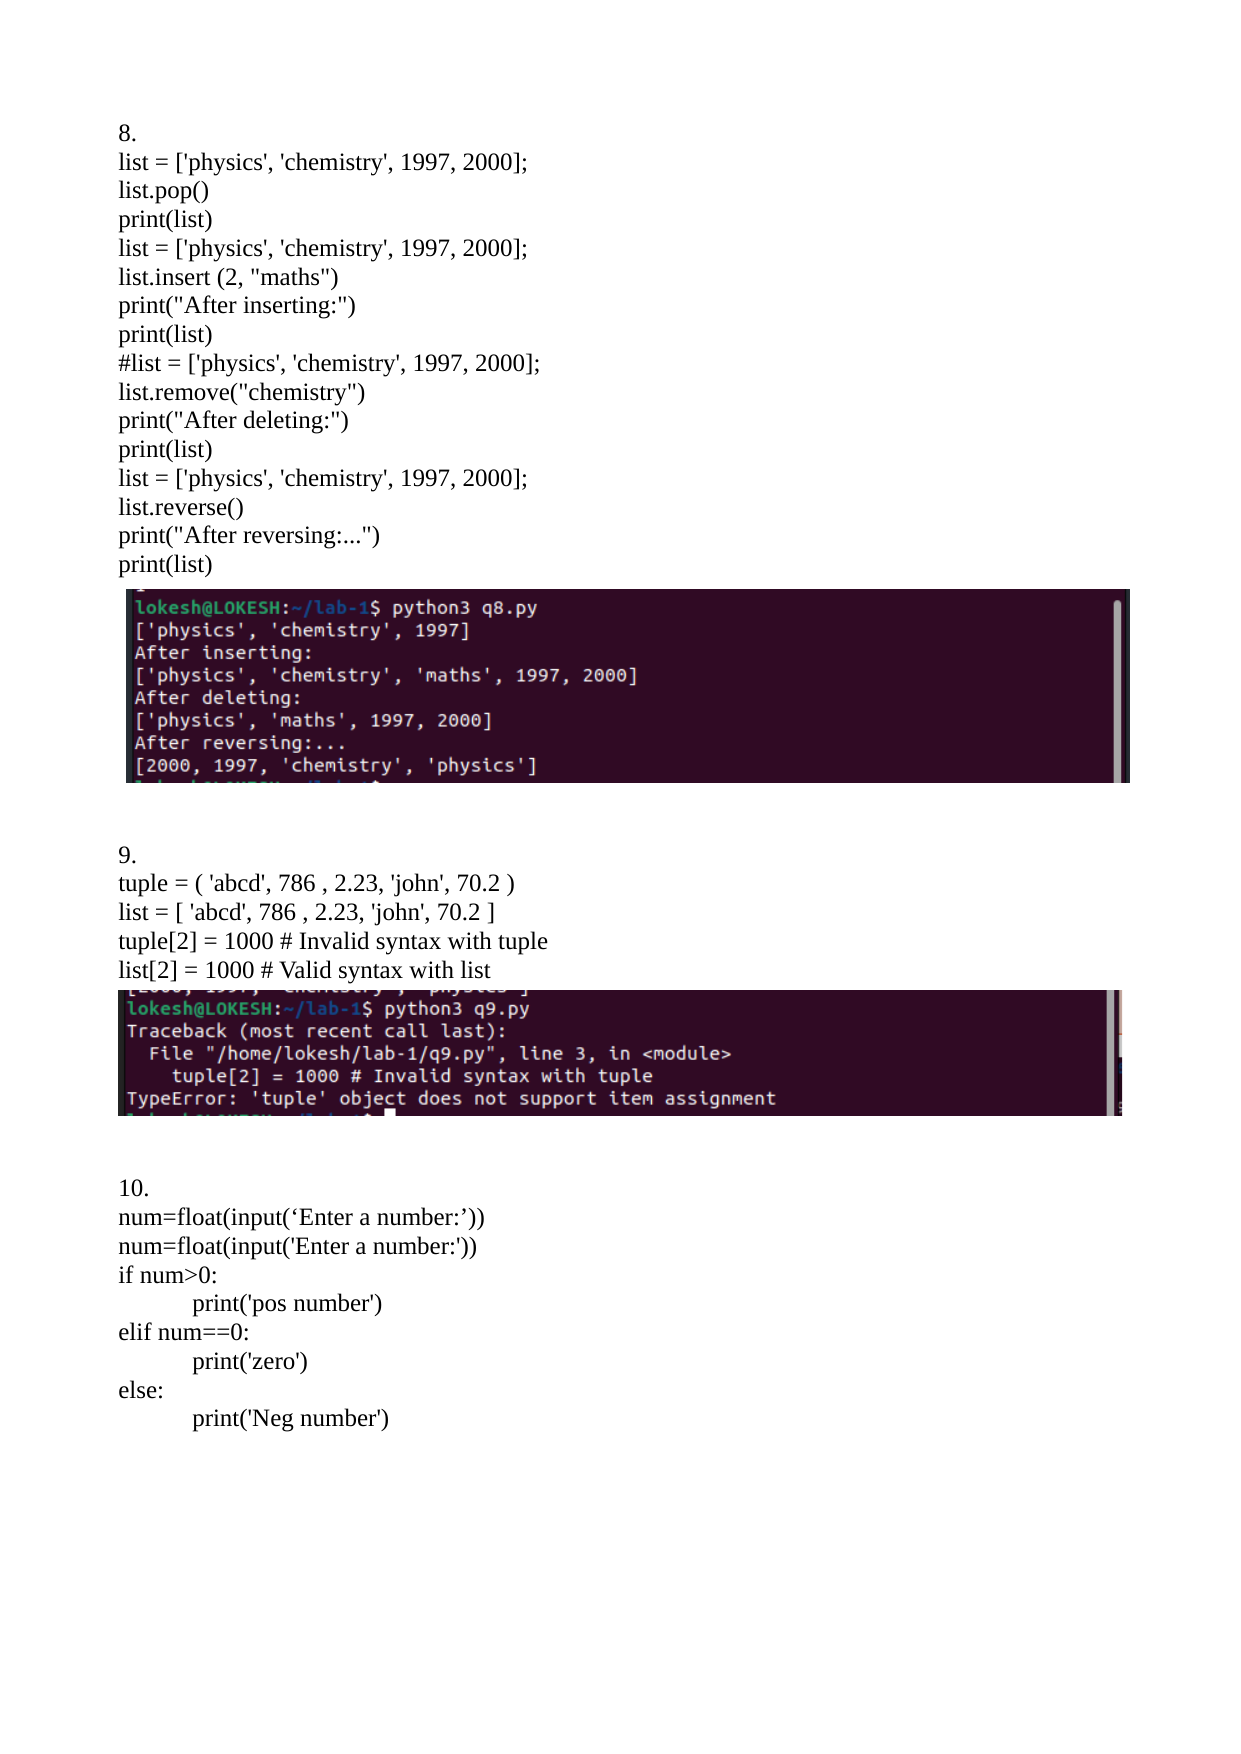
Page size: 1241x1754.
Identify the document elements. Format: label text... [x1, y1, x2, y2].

text num=float(input('Enter a number:')) [118, 1231, 1122, 1260]
text list.reverse() [118, 492, 1122, 521]
text list = ['physics', 'chemistry', 1997, 2000]; [118, 463, 1122, 492]
text print(list) [118, 549, 1122, 578]
text elif num==0: [118, 1317, 1122, 1346]
text print("After deleting:") [118, 406, 1122, 434]
text print('Neg number') [118, 1403, 1122, 1432]
text list.pop() [118, 176, 1122, 204]
picture [126, 589, 1130, 783]
text num=float(input(‘Enter a number:’)) [118, 1202, 1122, 1231]
text print("After inserting:") [118, 291, 1122, 319]
text print(list) [118, 204, 1122, 233]
text list = ['physics', 'chemistry', 1997, 2000]; [118, 233, 1122, 262]
text list = ['physics', 'chemistry', 1997, 2000]; [118, 147, 1122, 176]
text print(list) [118, 319, 1122, 348]
text 10. [118, 1173, 1122, 1202]
text print(list) [118, 434, 1122, 463]
text tuple[2] = 1000 # Invalid syntax with tuple [118, 926, 1122, 955]
text 8. [118, 118, 1122, 147]
text else: [118, 1375, 1122, 1403]
text list.insert (2, "maths") [118, 262, 1122, 291]
text tuple = ( 'abcd', 786 , 2.23, 'john', 70.2 ) [118, 868, 1122, 897]
text list = [ 'abcd', 786 , 2.23, 'john', 70.2 ] [118, 897, 1122, 926]
text list.remove("chemistry") [118, 377, 1122, 406]
text print("After reversing:...") [118, 521, 1122, 549]
text print('zero') [118, 1346, 1122, 1375]
text list[2] = 1000 # Valid syntax with list [118, 955, 1122, 983]
text if num>0: [118, 1260, 1122, 1288]
picture [118, 990, 1123, 1116]
text 9. [118, 840, 1122, 868]
text #list = ['physics', 'chemistry', 1997, 2000]; [118, 348, 1122, 377]
text print('pos number') [118, 1288, 1122, 1317]
